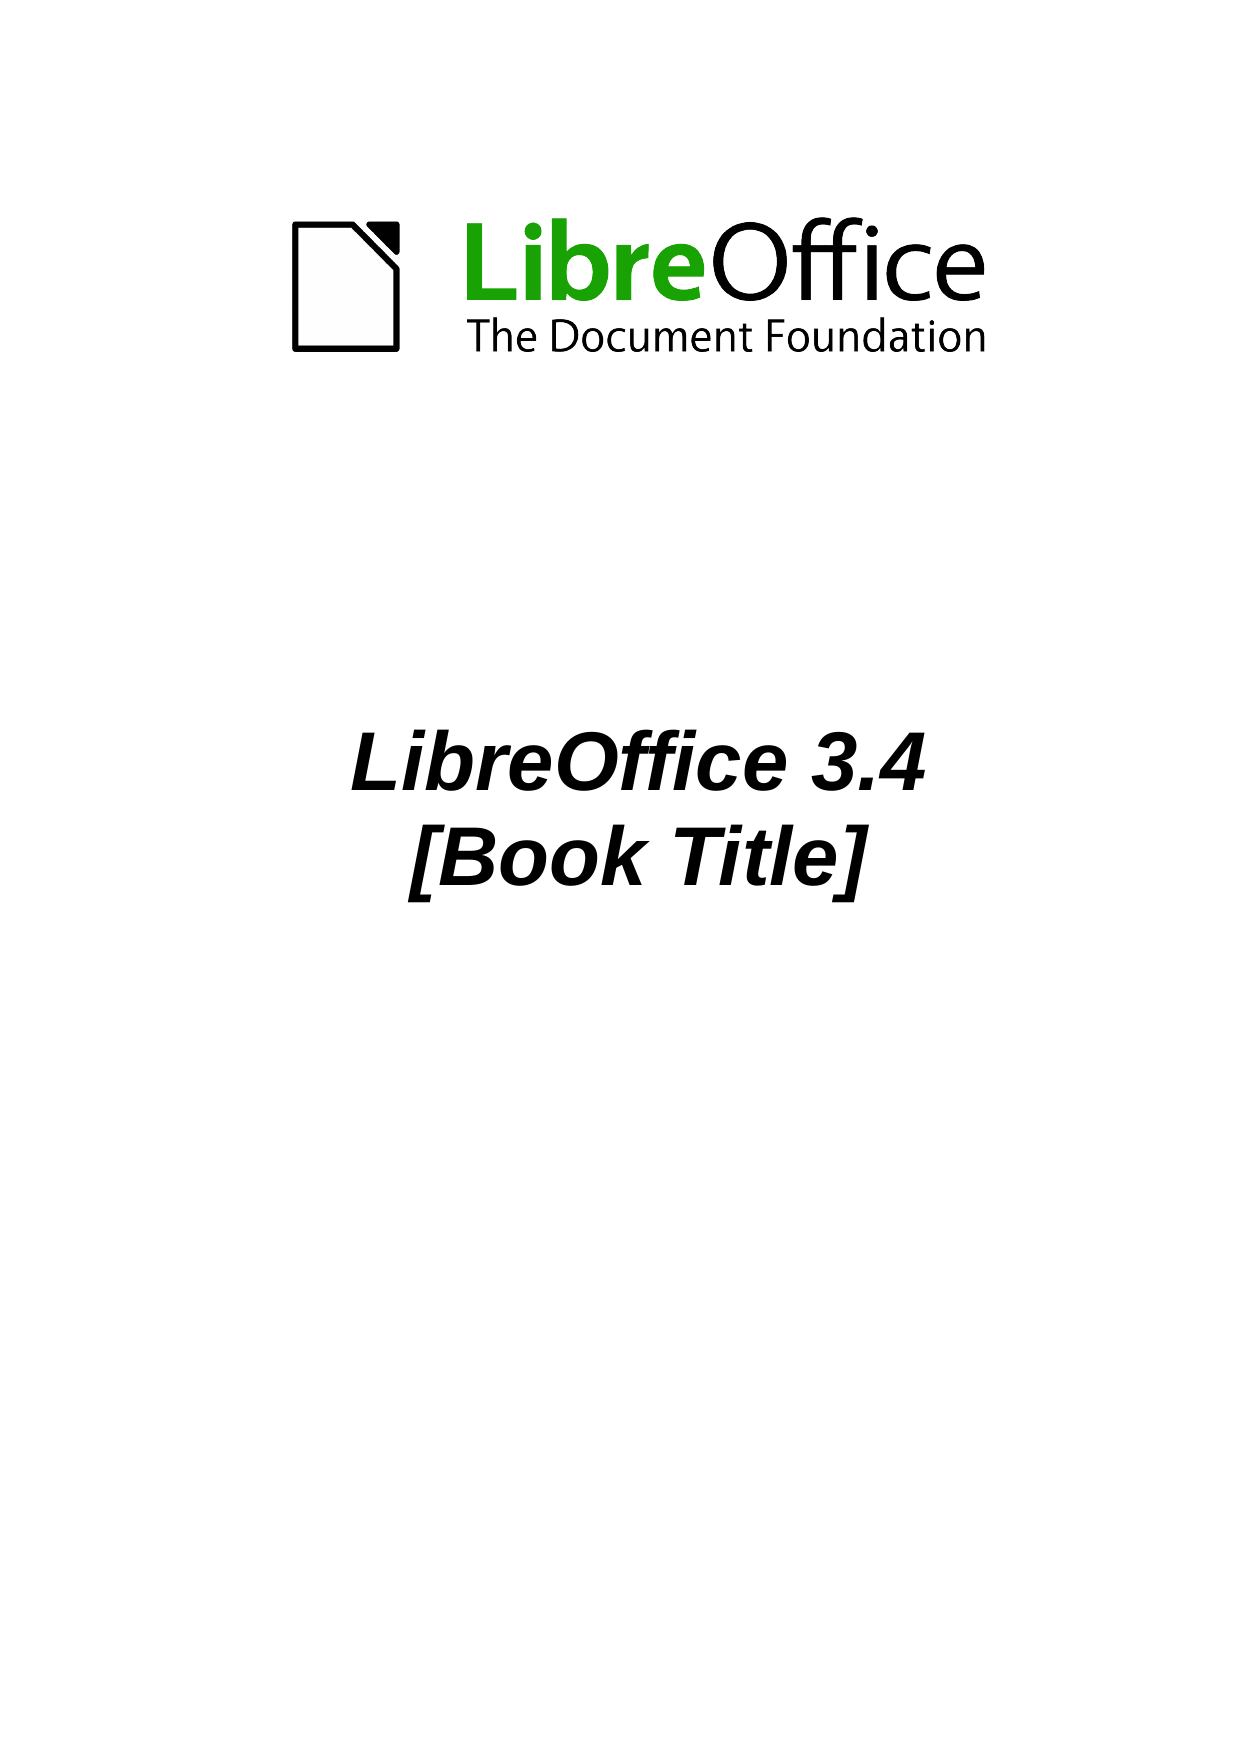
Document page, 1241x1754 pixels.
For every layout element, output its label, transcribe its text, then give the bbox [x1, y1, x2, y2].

title LibreOffice 3.4 [Book Title] [188, 712, 1098, 903]
picture [250, 186, 1035, 387]
